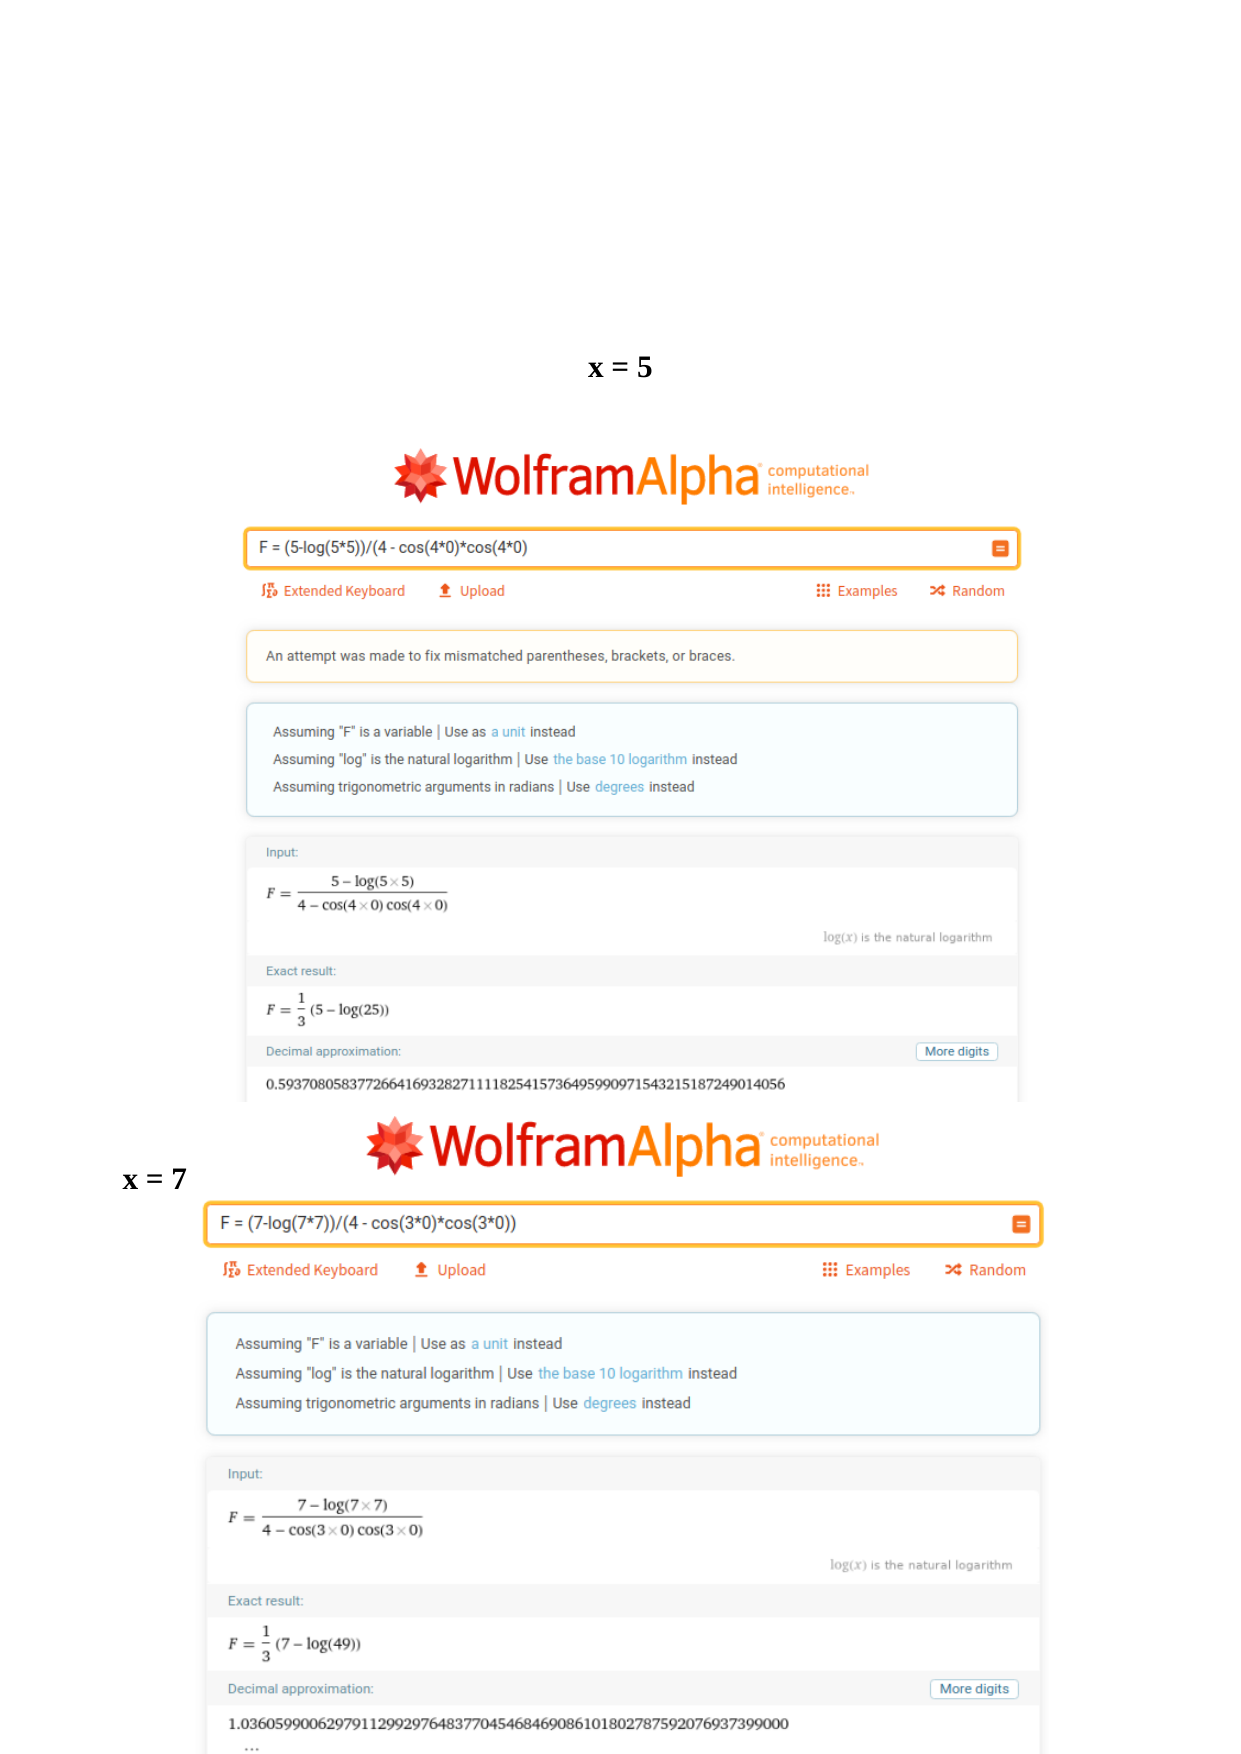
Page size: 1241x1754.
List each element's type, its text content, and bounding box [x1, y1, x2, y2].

text x = 7 [118, 1160, 191, 1196]
text x = 5 [118, 348, 1122, 384]
picture [191, 443, 1049, 1754]
text [1049, 1160, 1122, 1196]
